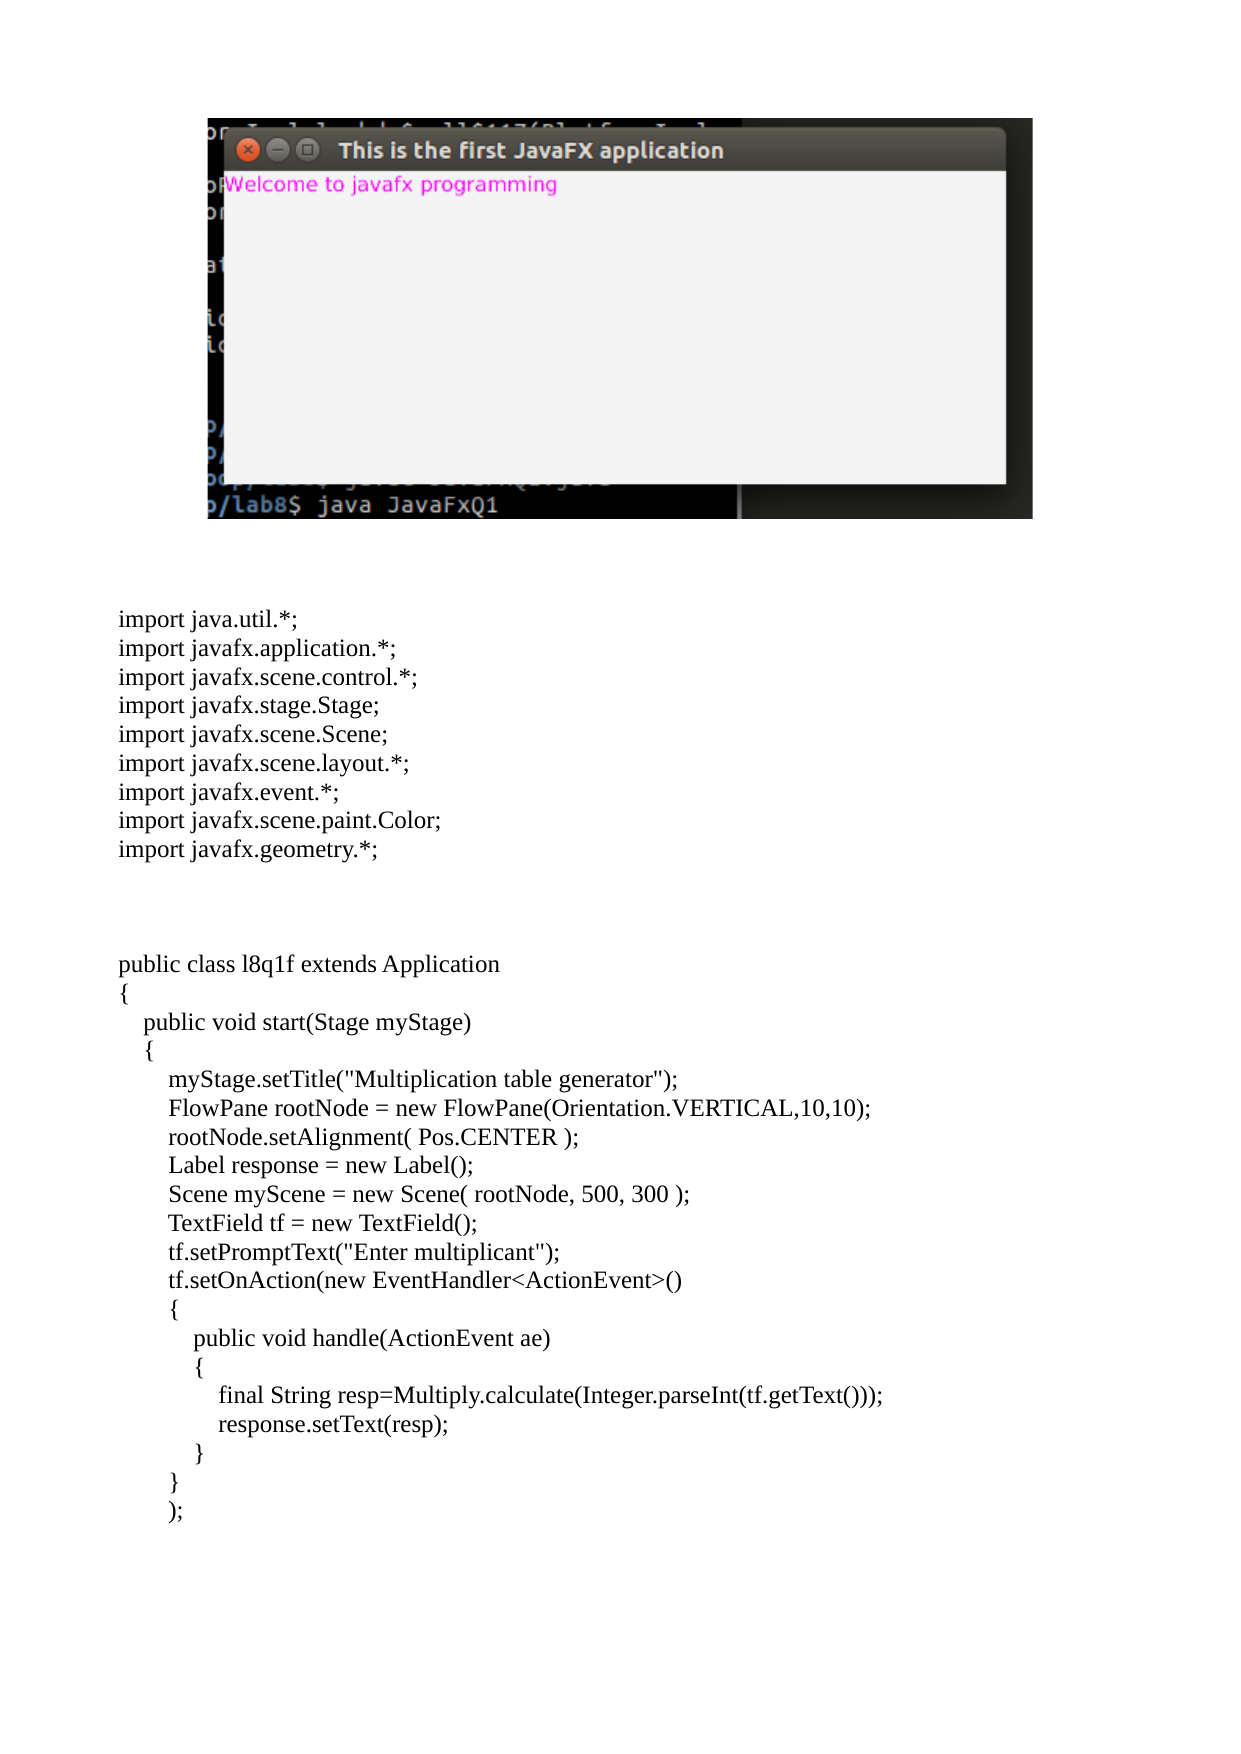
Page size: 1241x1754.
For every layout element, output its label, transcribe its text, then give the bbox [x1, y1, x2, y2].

text import javafx.event.*; [118, 777, 1122, 806]
text tf.setOnAction(new EventHandler<ActionEvent>() [118, 1266, 1122, 1294]
text ); [118, 1496, 1122, 1524]
text public void handle(ActionEvent ae) [118, 1323, 1122, 1352]
text public class l8q1f extends Application [118, 949, 1122, 978]
text import javafx.scene.Scene; [118, 719, 1122, 748]
text { [118, 978, 1122, 1007]
text final String resp=Multiply.calculate(Integer.parseInt(tf.getText())); [118, 1381, 1122, 1409]
text import javafx.stage.Stage; [118, 691, 1122, 719]
text rootNode.setAlignment( Pos.CENTER ); [118, 1122, 1122, 1151]
text response.setText(resp); [118, 1409, 1122, 1438]
picture [207, 118, 1033, 519]
text { [118, 1036, 1122, 1064]
text tf.setPromptText("Enter multiplicant"); [118, 1237, 1122, 1266]
text import javafx.scene.control.*; [118, 662, 1122, 691]
text import javafx.application.*; [118, 633, 1122, 662]
text { [118, 1352, 1122, 1381]
text import javafx.geometry.*; [118, 834, 1122, 863]
text import javafx.scene.paint.Color; [118, 806, 1122, 834]
text } [118, 1438, 1122, 1467]
text public void start(Stage myStage) [118, 1007, 1122, 1036]
text } [118, 1467, 1122, 1496]
text import java.util.*; [118, 604, 1122, 633]
text Scene myScene = new Scene( rootNode, 500, 300 ); [118, 1179, 1122, 1208]
text { [118, 1294, 1122, 1323]
text FlowPane rootNode = new FlowPane(Orientation.VERTICAL,10,10); [118, 1093, 1122, 1122]
text myStage.setTitle("Multiplication table generator"); [118, 1064, 1122, 1093]
text TextField tf = new TextField(); [118, 1208, 1122, 1237]
text Label response = new Label(); [118, 1151, 1122, 1179]
text import javafx.scene.layout.*; [118, 748, 1122, 777]
